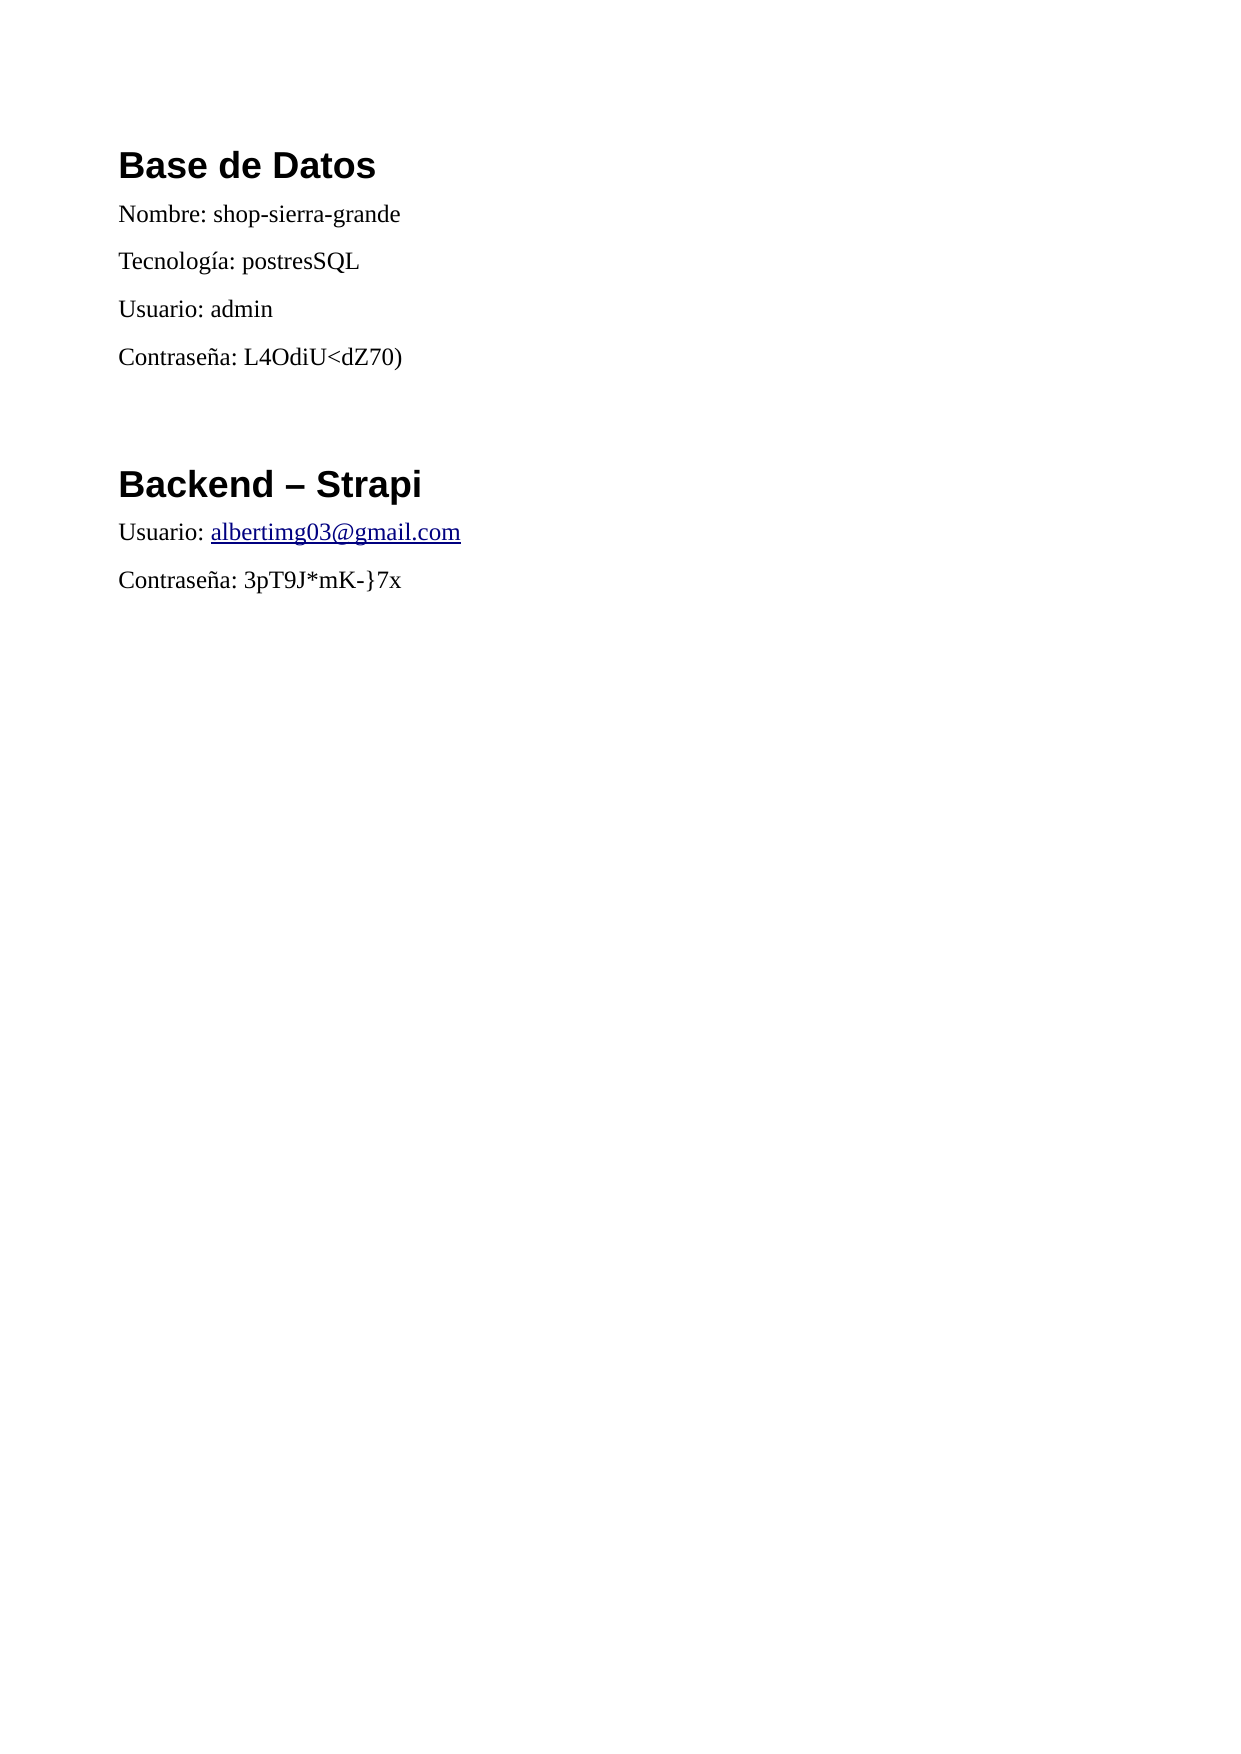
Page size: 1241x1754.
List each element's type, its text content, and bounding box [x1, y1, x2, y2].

text Contraseña: L4OdiU<dZ70) [118, 342, 1122, 370]
text Usuario: albertimg03@gmail.com [118, 517, 1122, 546]
text Contraseña: 3pT9J*mK-}7x [118, 565, 1122, 594]
subtitle Backend – Strapi [118, 462, 1122, 505]
text Nombre: shop-sierra-grande [118, 199, 1122, 227]
text Usuario: admin [118, 294, 1122, 323]
text Tecnología: postresSQL [118, 246, 1122, 275]
subtitle Base de Datos [118, 143, 1122, 186]
